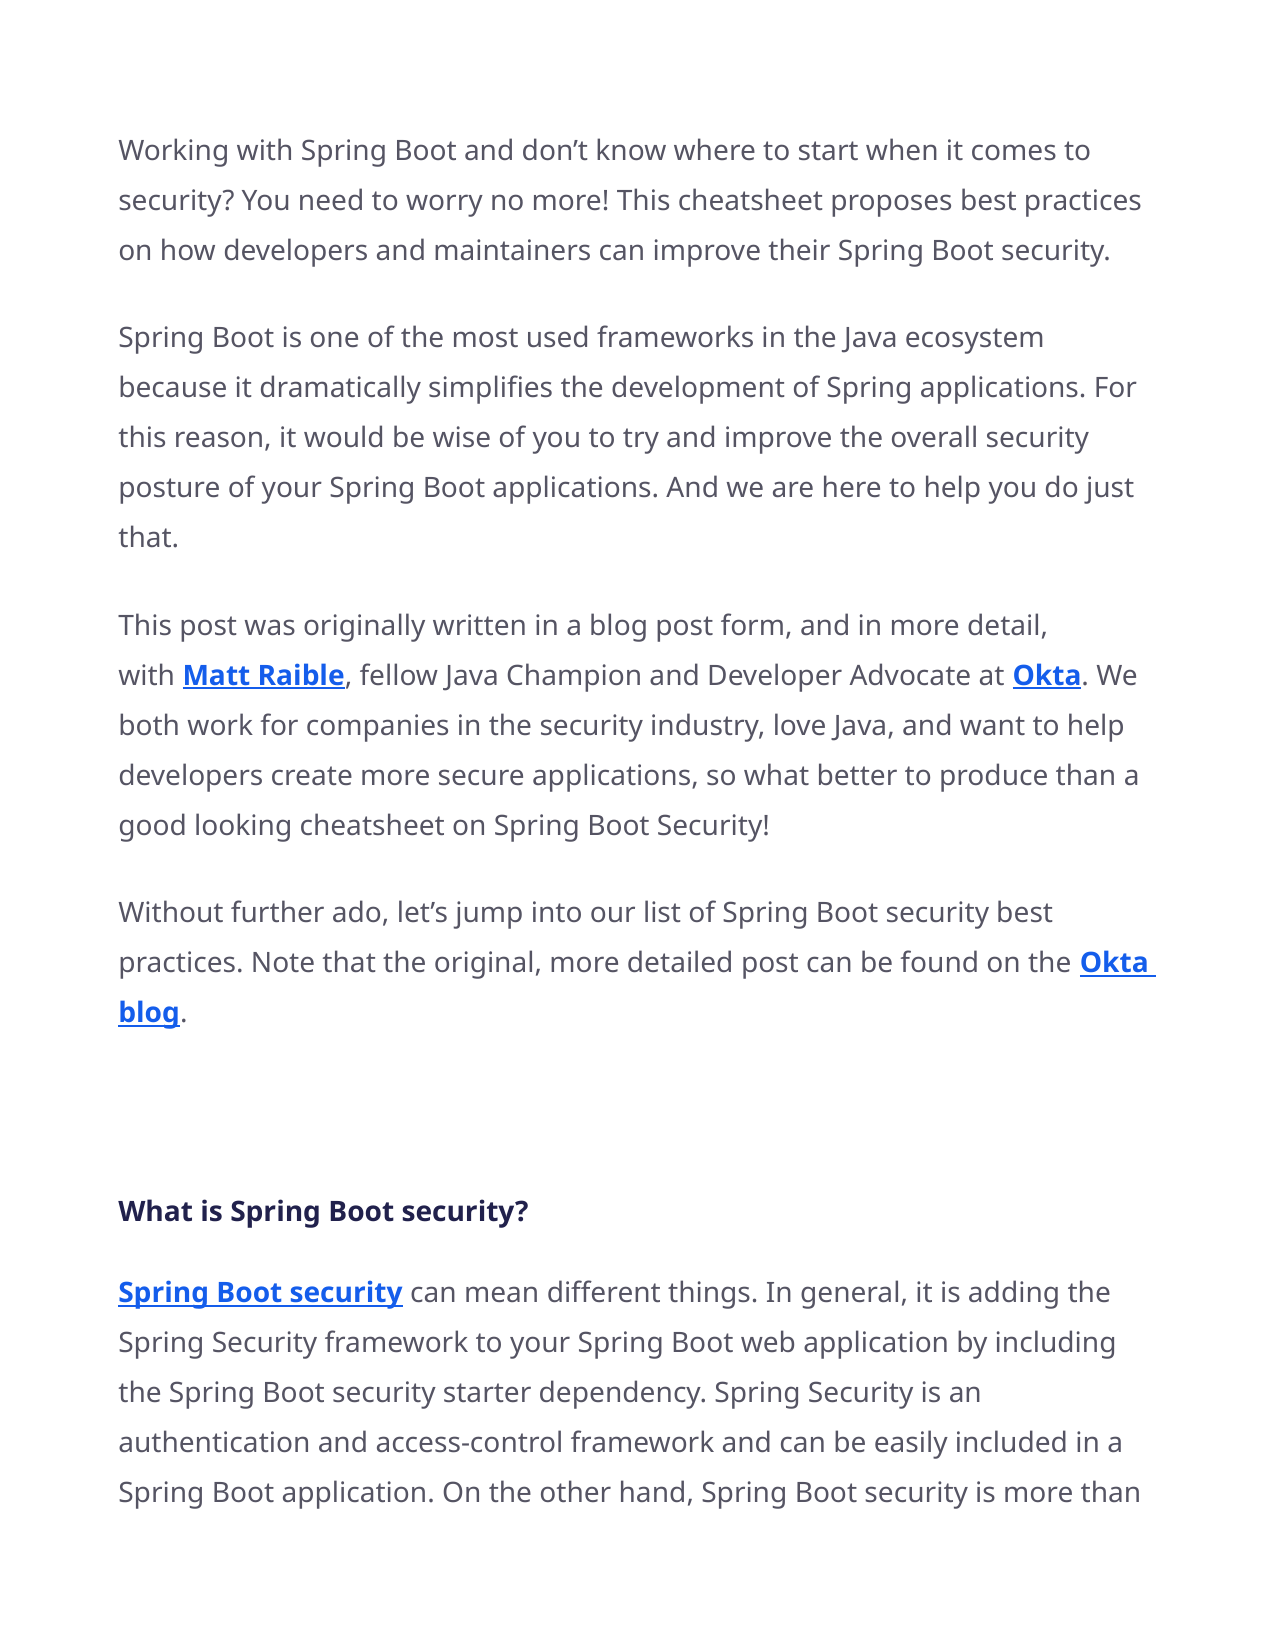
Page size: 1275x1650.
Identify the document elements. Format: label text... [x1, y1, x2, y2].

text Spring Boot is one of the most used frameworks in the Java ecosystem because it dramatically simplifies the development of Spring applications. For this reason, it would be wise of you to try and improve the overall security posture of your Spring Boot applications. And we are here to help you do just that. [118, 306, 1157, 556]
subtitle What is Spring Boot security? [118, 1189, 1157, 1229]
text Spring Boot security can mean different things. In general, it is adding the Spring Security framework to your Spring Boot web application by including the Spring Boot security starter dependency. Spring Security is an authentication and access-control framework and can be easily included in a Spring Boot application. On the other hand, Spring Boot security is more than [118, 1261, 1157, 1511]
text This post was originally written in a blog post form, and in more detail, with Matt Raible, fellow Java Champion and Developer Advocate at Okta. We both work for companies in the security industry, love Java, and want to help developers create more secure applications, so what better to produce than a good looking cheatsheet on Spring Boot Security! [118, 593, 1157, 843]
text Working with Spring Boot and don’t know where to start when it comes to security? You need to worry no more! This cheatsheet proposes best practices on how developers and maintainers can improve their Spring Boot security. [118, 118, 1157, 268]
text Without further ado, let’s jump into our list of Spring Boot security best practices. Note that the original, more detailed post can be found on the Okta blog. [118, 881, 1157, 1031]
